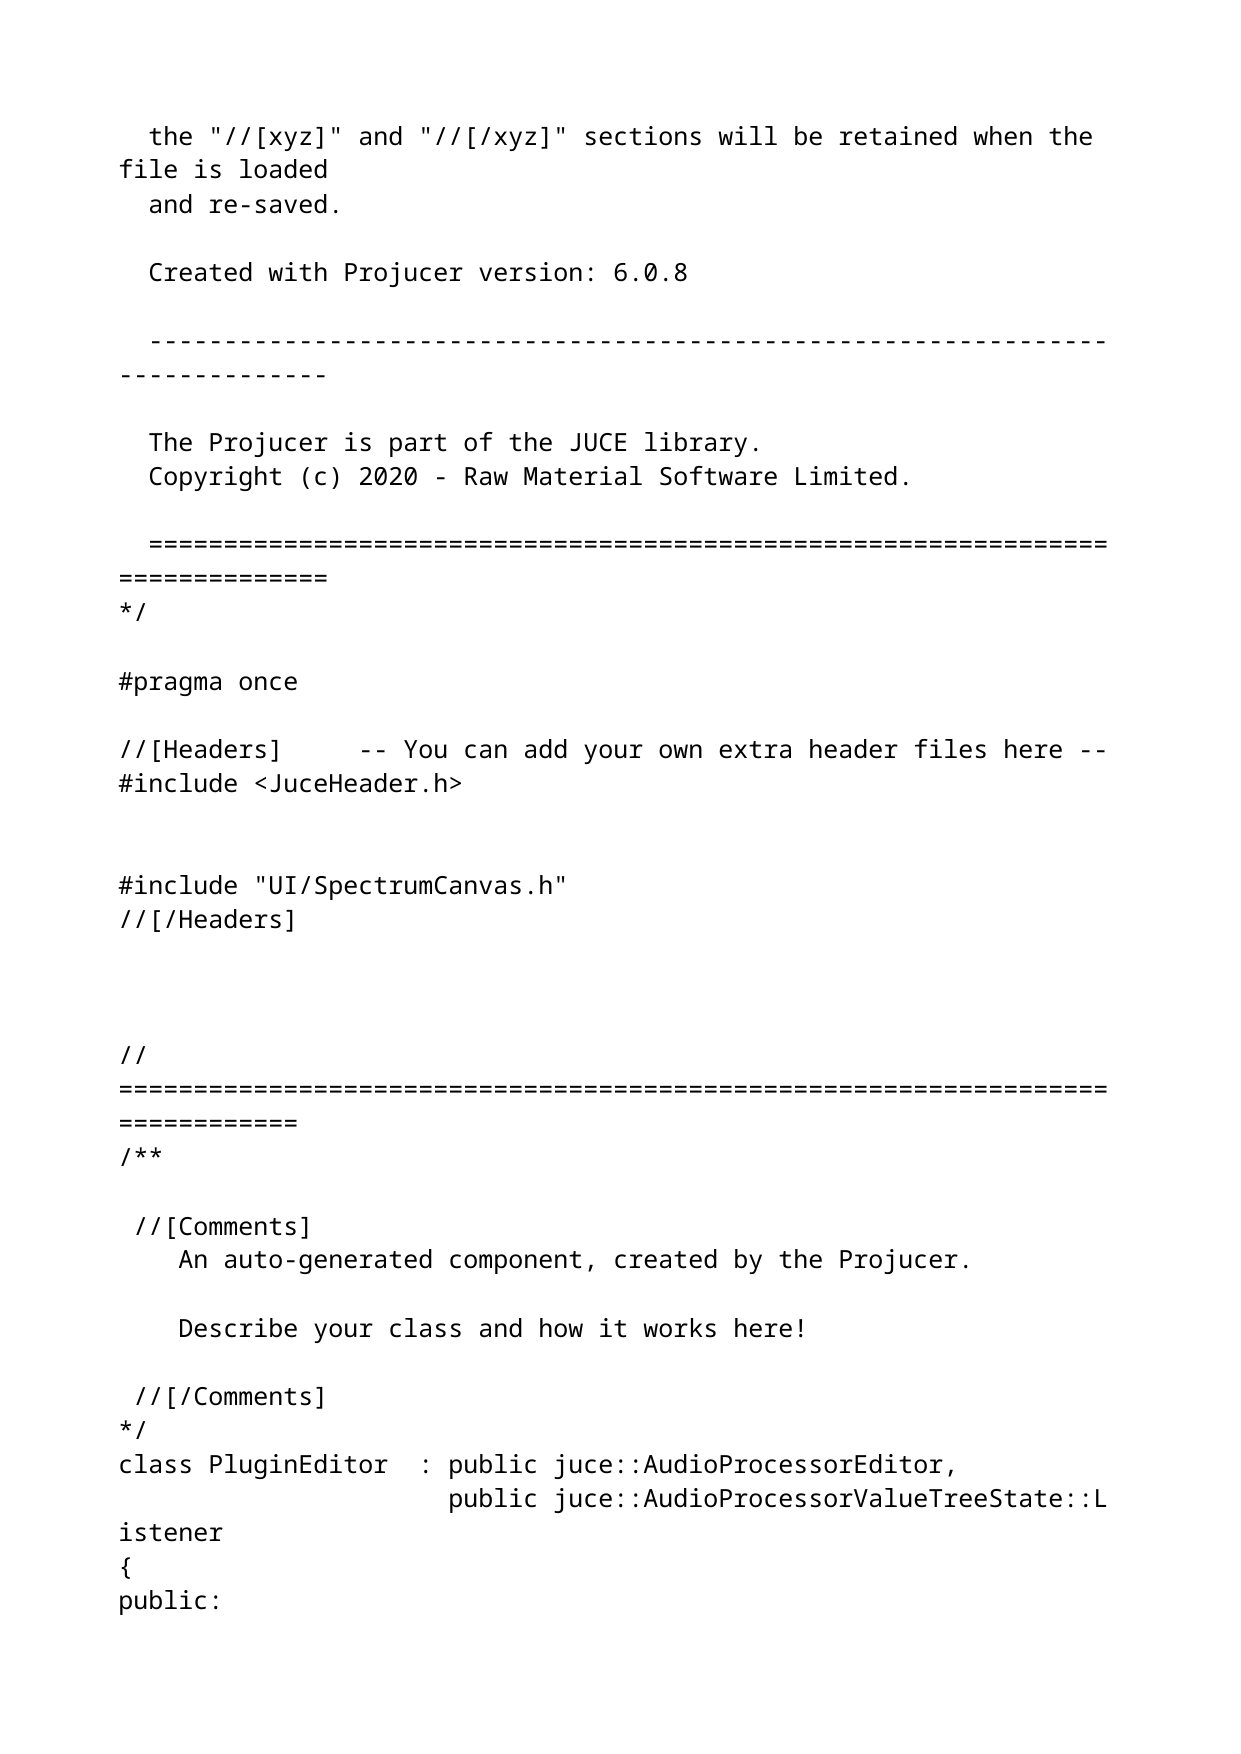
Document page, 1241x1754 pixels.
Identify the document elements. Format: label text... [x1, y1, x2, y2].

text Created with Projucer version: 6.0.8 [118, 254, 1122, 288]
text class PluginEditor : public juce::AudioProcessorEditor, [118, 1447, 1122, 1481]
text An auto-generated component, created by the Projucer. [118, 1242, 1122, 1276]
text //============================================================================== [118, 1038, 1122, 1140]
text #include "UI/SpectrumCanvas.h" [118, 867, 1122, 902]
text */ [118, 1412, 1122, 1447]
text //[Comments] [118, 1174, 1122, 1242]
text //[/Headers] [118, 902, 1122, 936]
text //[/Comments] [118, 1344, 1122, 1412]
text */ [118, 595, 1122, 629]
text The Projucer is part of the JUCE library. [118, 425, 1122, 459]
text ============================================================================== [118, 527, 1122, 595]
text #include <JuceHeader.h> [118, 765, 1122, 799]
text /** [118, 1140, 1122, 1174]
text public: [118, 1583, 1122, 1617]
text and re-saved. [118, 186, 1122, 220]
text #pragma once [118, 663, 1122, 697]
text public juce::AudioProcessorValueTreeState::Listener [118, 1481, 1122, 1549]
text //[Headers] -- You can add your own extra header files here -- [118, 731, 1122, 765]
text the "//[xyz]" and "//[/xyz]" sections will be retained when the file is loaded [118, 118, 1122, 186]
text Copyright (c) 2020 - Raw Material Software Limited. [118, 459, 1122, 493]
text ------------------------------------------------------------------------------ [118, 322, 1122, 391]
text Describe your class and how it works here! [118, 1310, 1122, 1344]
text { [118, 1549, 1122, 1583]
